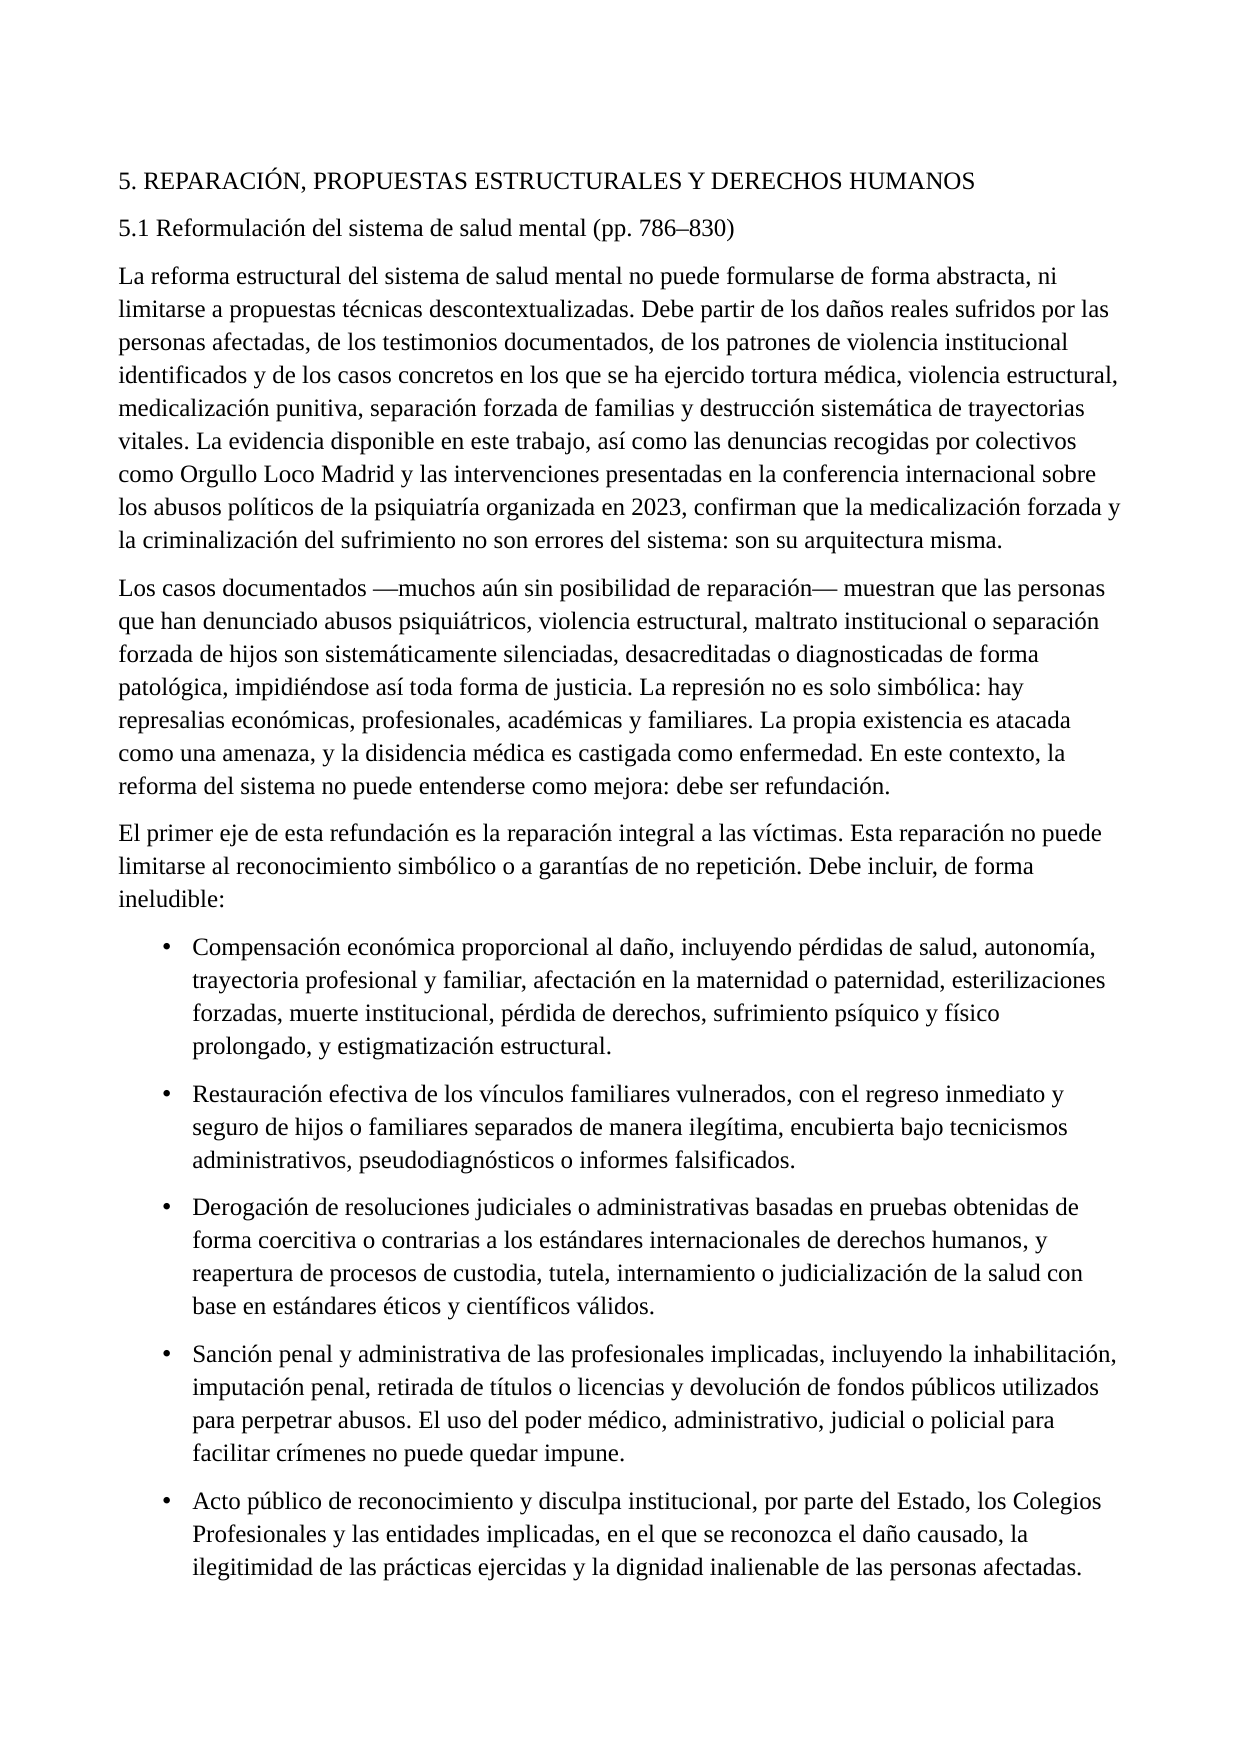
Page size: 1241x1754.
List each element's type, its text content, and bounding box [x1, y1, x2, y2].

list Acto público de reconocimiento y disculpa institucional, por parte del Estado, los Colegios Profesionales y las entidades implicadas, en el que se reconozca el daño causado, la ilegitimidad de las prácticas ejercidas y la dignidad inalienable de las personas afectadas. [162, 1486, 1122, 1581]
list Sanción penal y administrativa de las profesionales implicadas, incluyendo la inhabilitación, imputación penal, retirada de títulos o licencias y devolución de fondos públicos utilizados para perpetrar abusos. El uso del poder médico, administrativo, judicial o policial para facilitar crímenes no puede quedar impune. [162, 1339, 1122, 1467]
list Derogación de resoluciones judiciales o administrativas basadas en pruebas obtenidas de forma coercitiva o contrarias a los estándares internacionales de derechos humanos, y reapertura de procesos de custodia, tutela, internamiento o judicialización de la salud con base en estándares éticos y científicos válidos. [162, 1192, 1122, 1320]
text 5. REPARACIÓN, PROPUESTAS ESTRUCTURALES Y DERECHOS HUMANOS [118, 166, 1122, 194]
text La reforma estructural del sistema de salud mental no puede formularse de forma abstracta, ni limitarse a propuestas técnicas descontextualizadas. Debe partir de los daños reales sufridos por las personas afectadas, de los testimonios documentados, de los patrones de violencia institucional identificados y de los casos concretos en los que se ha ejercido tortura médica, violencia estructural, medicalización punitiva, separación forzada de familias y destrucción sistemática de trayectorias vitales. La evidencia disponible en este trabajo, así como las denuncias recogidas por colectivos como Orgullo Loco Madrid y las intervenciones presentadas en la conferencia internacional sobre los abusos políticos de la psiquiatría organizada en 2023, confirman que la medicalización forzada y la criminalización del sufrimiento no son errores del sistema: son su arquitectura misma. [118, 261, 1122, 554]
text Los casos documentados —muchos aún sin posibilidad de reparación— muestran que las personas que han denunciado abusos psiquiátricos, violencia estructural, maltrato institucional o separación forzada de hijos son sistemáticamente silenciadas, desacreditadas o diagnosticadas de forma patológica, impidiéndose así toda forma de justicia. La represión no es solo simbólica: hay represalias económicas, profesionales, académicas y familiares. La propia existencia es atacada como una amenaza, y la disidencia médica es castigada como enfermedad. En este contexto, la reforma del sistema no puede entenderse como mejora: debe ser refundación. [118, 573, 1122, 799]
list Restauración efectiva de los vínculos familiares vulnerados, con el regreso inmediato y seguro de hijos o familiares separados de manera ilegítima, encubierta bajo tecnicismos administrativos, pseudodiagnósticos o informes falsificados. [162, 1079, 1122, 1173]
text El primer eje de esta refundación es la reparación integral a las víctimas. Esta reparación no puede limitarse al reconocimiento simbólico o a garantías de no repetición. Debe incluir, de forma ineludible: [118, 818, 1122, 913]
text 5.1 Reformulación del sistema de salud mental (pp. 786–830) [118, 213, 1122, 242]
list Compensación económica proporcional al daño, incluyendo pérdidas de salud, autonomía, trayectoria profesional y familiar, afectación en la maternidad o paternidad, esterilizaciones forzadas, muerte institucional, pérdida de derechos, sufrimiento psíquico y físico prolongado, y estigmatización estructural. [162, 932, 1122, 1060]
